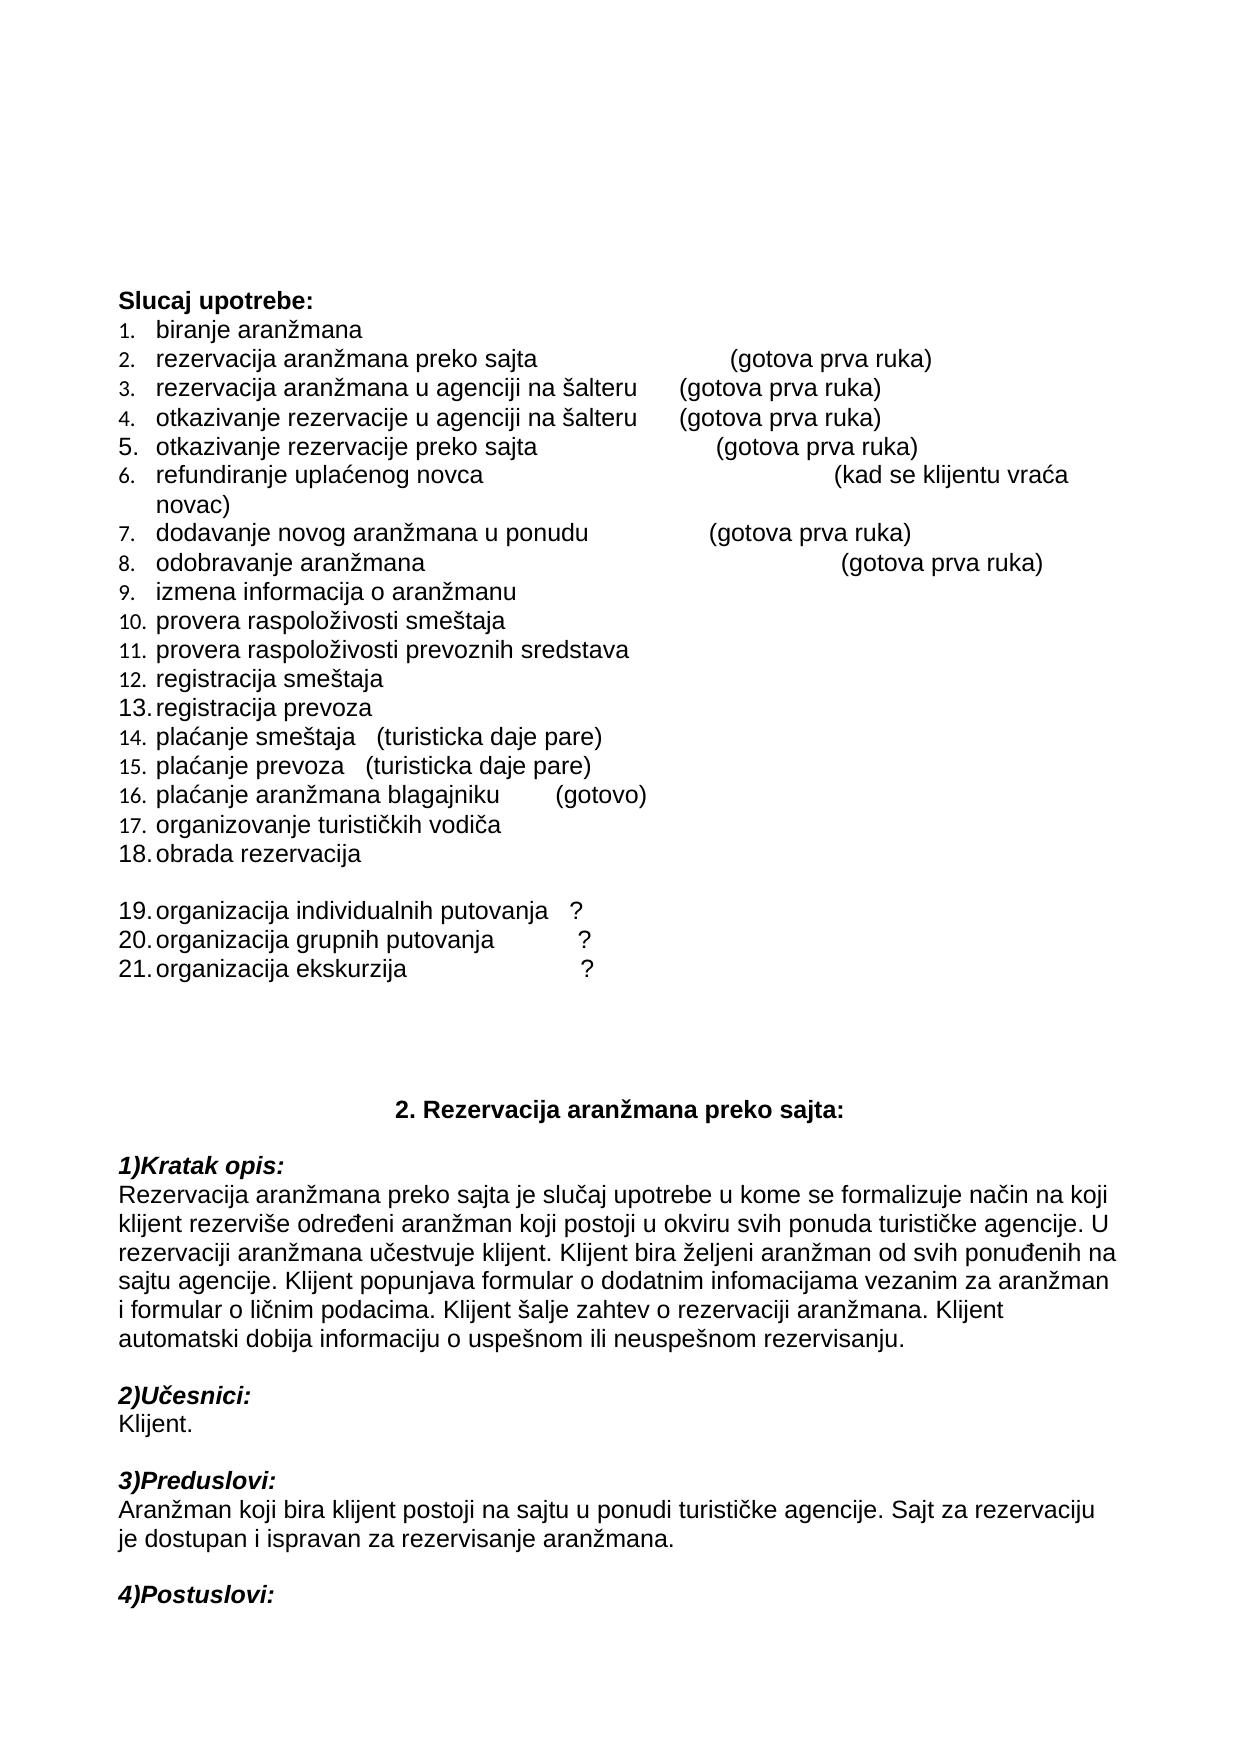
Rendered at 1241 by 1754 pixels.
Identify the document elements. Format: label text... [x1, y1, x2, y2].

list organizacija grupnih putovanja ? [118, 925, 1122, 954]
list otkazivanje rezervacije u agenciji na šalteru (gotova prva ruka) [118, 402, 1122, 432]
list biranje aranžmana [118, 315, 1122, 344]
text 1)Kratak opis: [118, 1151, 1122, 1180]
text 2. Rezervacija aranžmana preko sajta: [118, 1094, 1122, 1123]
list obrada rezervacija [118, 839, 1122, 896]
list refundiranje uplaćenog novca (kad se klijentu vraća novac) [118, 460, 1122, 518]
list otkazivanje rezervacije preko sajta (gotova prva ruka) [118, 432, 1122, 460]
text Aranžman koji bira klijent postoji na sajtu u ponudi turističke agencije. Sajt za rezervaciju je dostupan i ispravan za rezervisanje aranžmana. [118, 1495, 1122, 1552]
text Klijent. [118, 1409, 1122, 1438]
list organizacija individualnih putovanja ? [118, 896, 1122, 925]
list dodavanje novog aranžmana u ponudu (gotova prva ruka) [118, 518, 1122, 547]
list odobravanje aranžmana (gotova prva ruka) [118, 547, 1122, 577]
list plaćanje prevoza (turisticka daje pare) [118, 751, 1122, 780]
text Rezervacija aranžmana preko sajta je slučaj upotrebe u kome se formalizuje način na koji klijent rezerviše određeni aranžman koji postoji u okviru svih ponuda turističke agencije. U rezervaciji aranžmana učestvuje klijent. Klijent bira željeni aranžman od svih ponuđenih na sajtu agencije. Klijent popunjava formular o dodatnim infomacijama vezanim za aranžman i formular o ličnim podacima. Klijent šalje zahtev o rezervaciji aranžmana. Klijent automatski dobija informaciju o uspešnom ili neuspešnom rezervisanju. [118, 1180, 1122, 1353]
list provera raspoloživosti prevoznih sredstava [118, 635, 1122, 664]
list registracija prevoza [118, 693, 1122, 722]
text Slucaj upotrebe: [118, 286, 1122, 315]
list provera raspoloživosti smeštaja [118, 606, 1122, 635]
text 2)Učesnici: [118, 1381, 1122, 1409]
list organizacija ekskurzija ? [118, 954, 1122, 982]
list rezervacija aranžmana u agenciji na šalteru (gotova prva ruka) [118, 373, 1122, 402]
list izmena informacija o aranžmanu [118, 577, 1122, 606]
text 3)Preduslovi: [118, 1466, 1122, 1495]
list plaćanje smeštaja (turisticka daje pare) [118, 722, 1122, 751]
list organizovanje turističkih vodiča [118, 809, 1122, 839]
list registracija smeštaja [118, 664, 1122, 693]
list plaćanje aranžmana blagajniku (gotovo) [118, 780, 1122, 809]
text 4)Postuslovi: [118, 1580, 1122, 1609]
list rezervacija aranžmana preko sajta (gotova prva ruka) [118, 344, 1122, 373]
